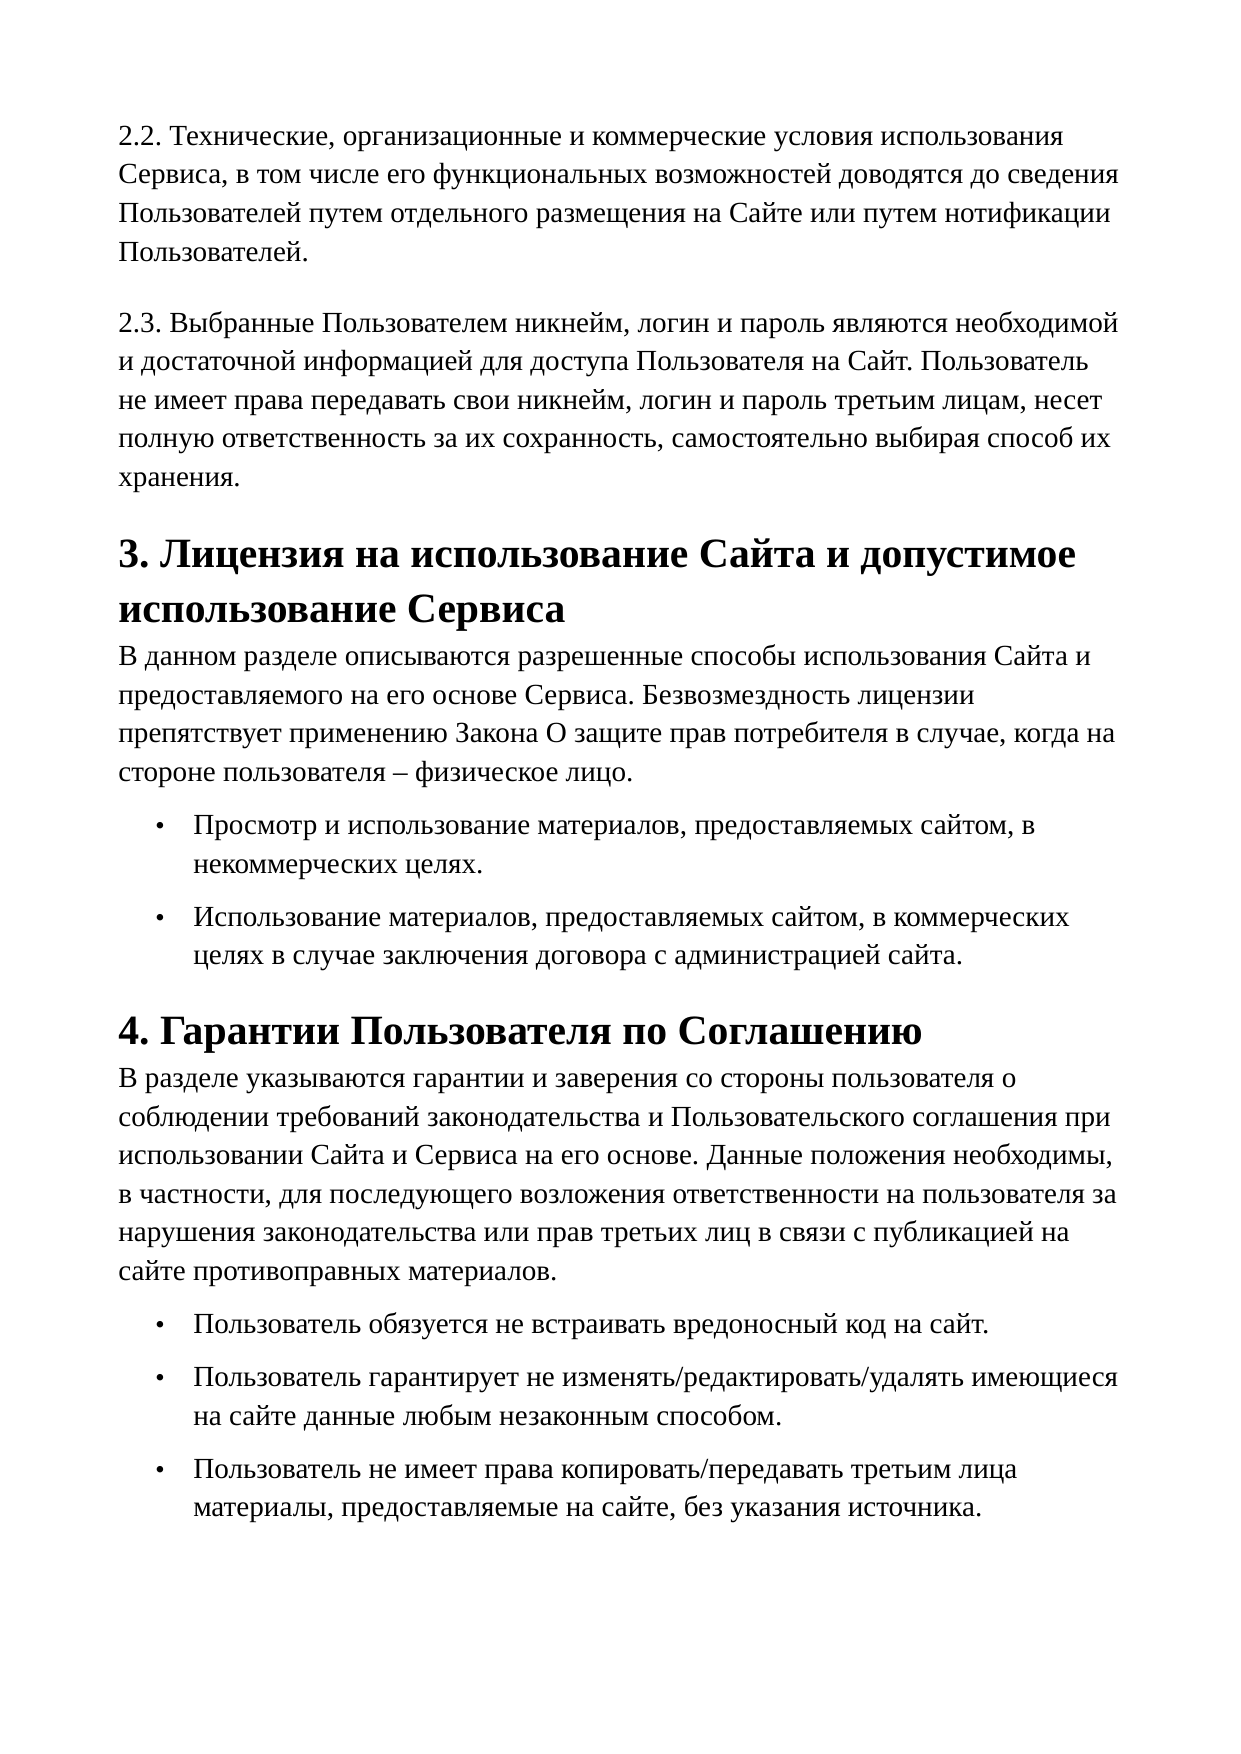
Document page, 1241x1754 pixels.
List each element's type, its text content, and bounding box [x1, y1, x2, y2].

text 2.3. Выбранные Пользователем никнейм, логин и пароль являются необходимой и достаточной информацией для доступа Пользователя на Сайт. Пользователь не имеет права передавать свои никнейм, логин и пароль третьим лицам, несет полную ответственность за их сохранность, самостоятельно выбирая способ их хранения. [118, 305, 1122, 492]
subtitle 4. Гарантии Пользователя по Соглашению [118, 1005, 1122, 1053]
list Просмотр и использование материалов, предоставляемых сайтом, в некоммерческих целях. [156, 807, 1122, 879]
text 2.2. Технические, организационные и коммерческие условия использования Сервиса, в том числе его функциональных возможностей доводятся до сведения Пользователей путем отдельного размещения на Сайте или путем нотификации Пользователей. [118, 118, 1122, 267]
list Пользователь гарантирует не изменять/редактировать/удалять имеющиеся на сайте данные любым незаконным способом. [156, 1359, 1122, 1431]
list Пользователь обязуется не встраивать вредоносный код на сайт. [156, 1306, 1122, 1340]
list Пользователь не имеет права копировать/передавать третьим лица материалы, предоставляемые на сайте, без указания источника. [156, 1451, 1122, 1523]
list Использование материалов, предоставляемых сайтом, в коммерческих целях в случае заключения договора с администрацией сайта. [156, 899, 1122, 971]
subtitle 3. Лицензия на использование Сайта и допустимое использование Сервиса [118, 528, 1122, 631]
text В данном разделе описываются разрешенные способы использования Сайта и предоставляемого на его основе Сервиса. Безвозмездность лицензии препятствует применению Закона О защите прав потребителя в случае, когда на стороне пользователя – физическое лицо. [118, 638, 1122, 788]
text В разделе указываются гарантии и заверения со стороны пользователя о соблюдении требований законодательства и Пользовательского соглашения при использовании Сайта и Сервиса на его основе. Данные положения необходимы, в частности, для последующего возложения ответственности на пользователя за нарушения законодательства или прав третьих лиц в связи с публикацией на сайте противоправных материалов. [118, 1060, 1122, 1287]
